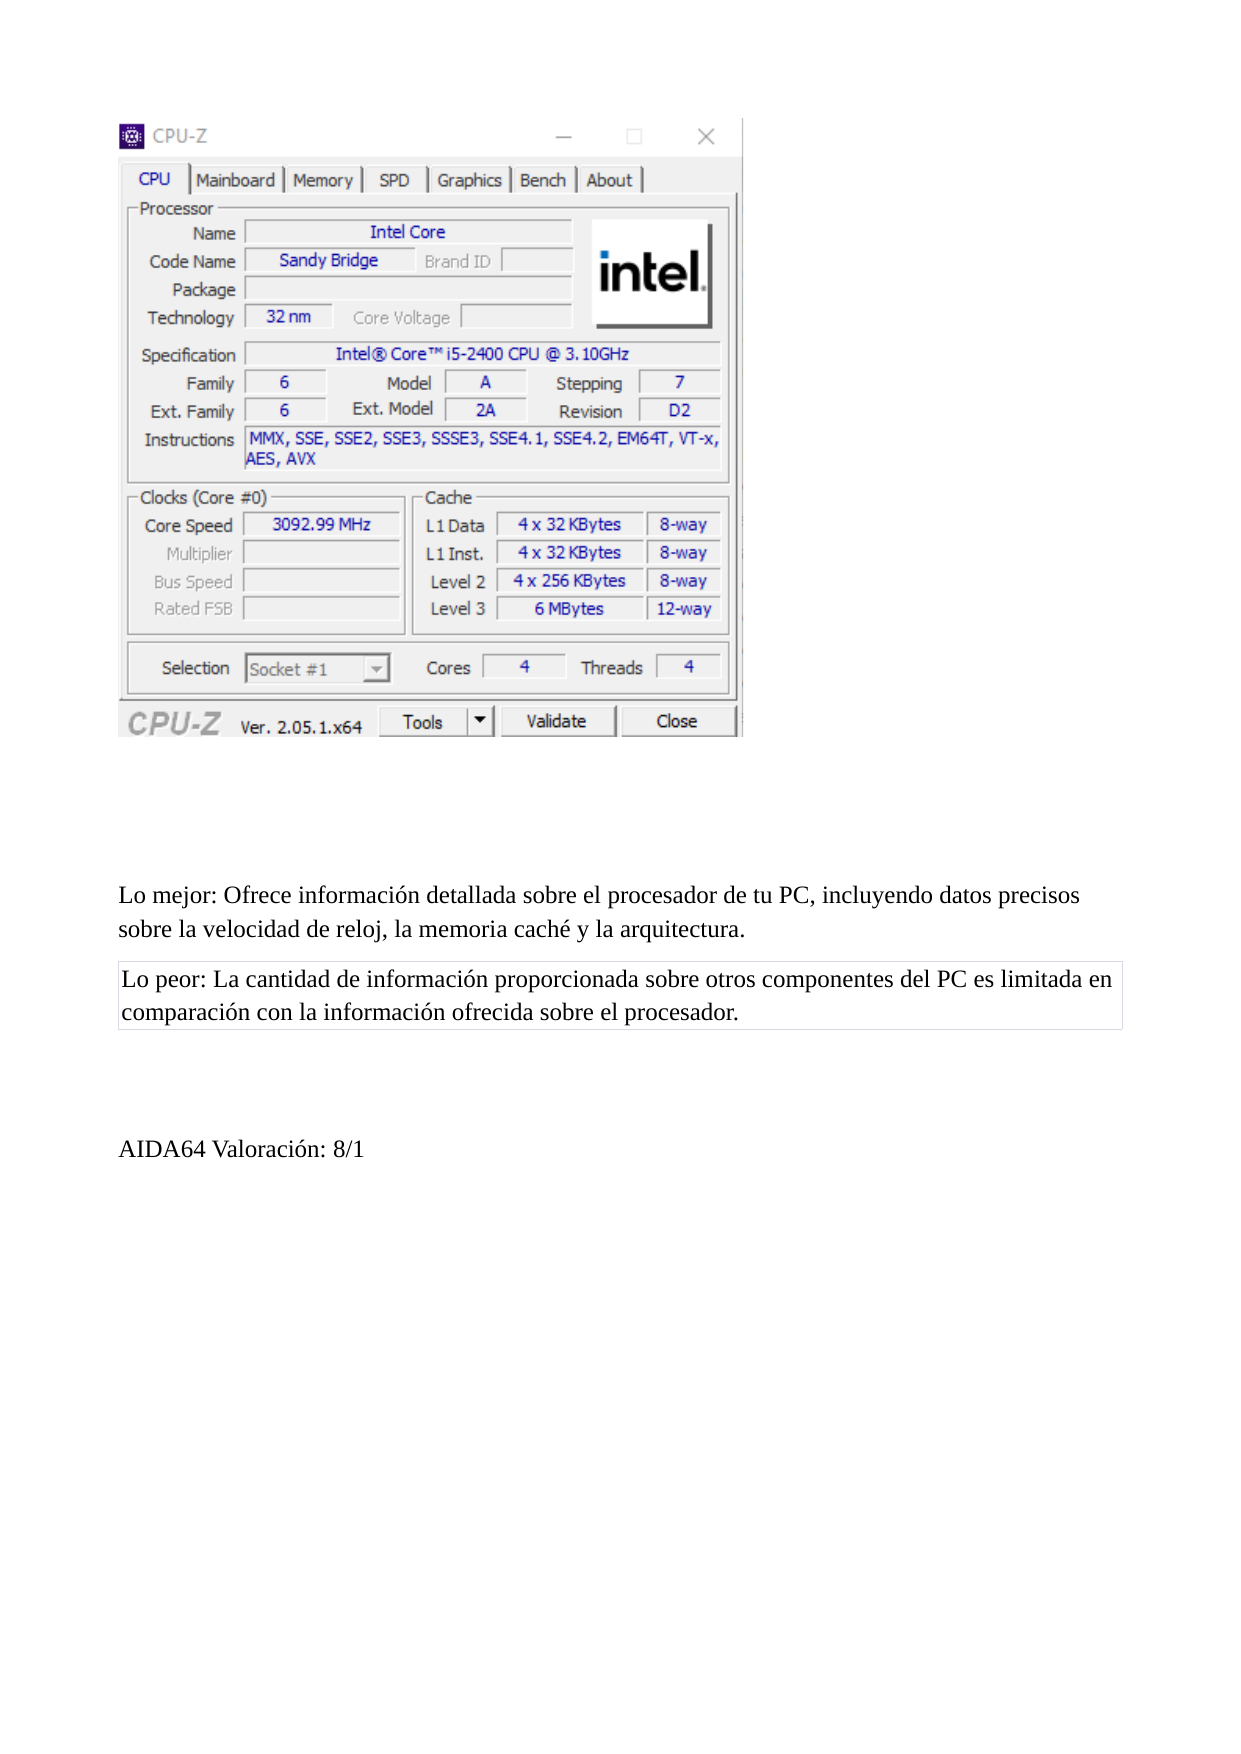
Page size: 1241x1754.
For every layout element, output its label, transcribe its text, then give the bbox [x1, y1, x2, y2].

picture [118, 118, 744, 737]
text Lo peor: La cantidad de información proporcionada sobre otros componentes del PC es limitada en comparación con la información ofrecida sobre el procesador. [119, 962, 1122, 1029]
text AIDA64 Valoración: 8/1 [118, 1134, 1122, 1163]
text Lo mejor: Ofrece información detallada sobre el procesador de tu PC, incluyendo datos precisos sobre la velocidad de reloj, la memoria caché y la arquitectura. [118, 881, 1122, 942]
